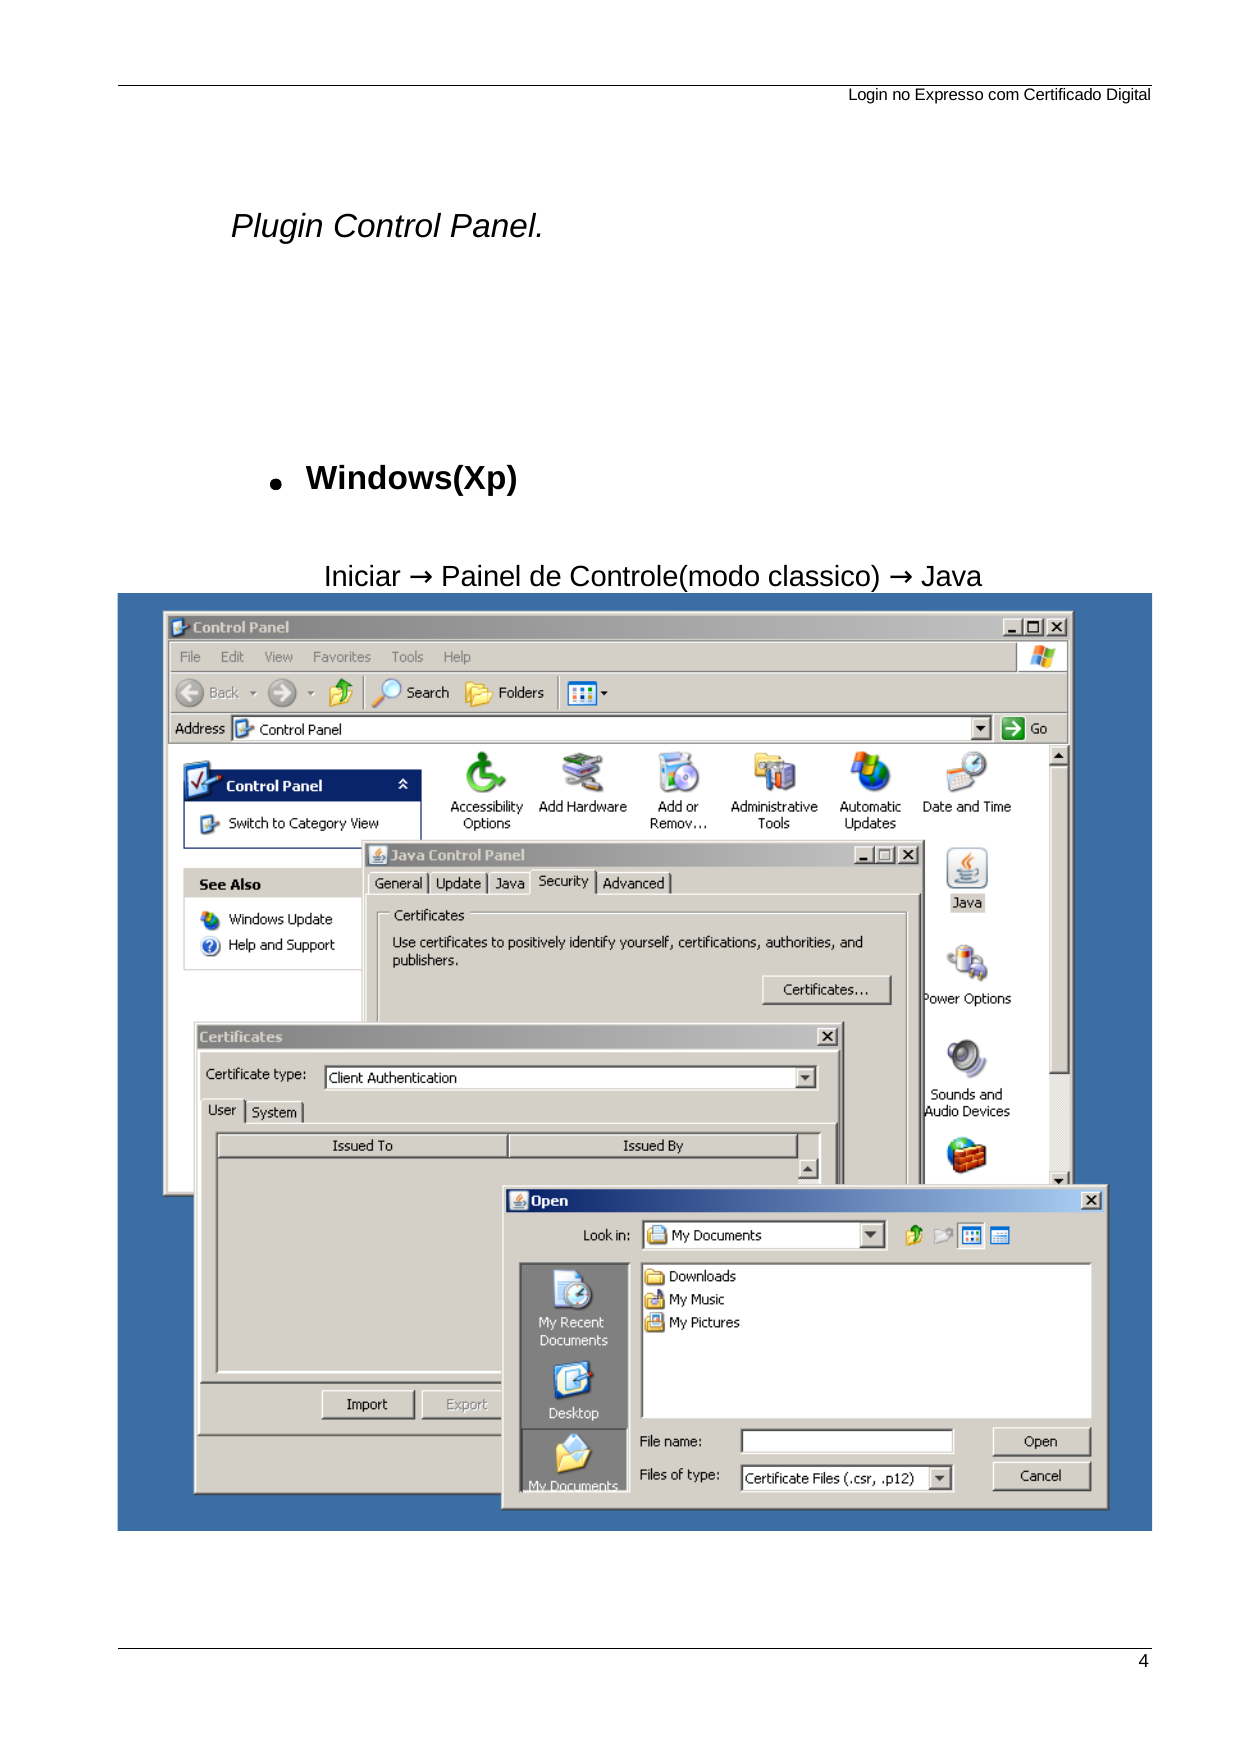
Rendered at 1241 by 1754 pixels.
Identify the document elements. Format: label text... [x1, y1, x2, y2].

text Iniciar → Painel de Controle(modo classico) → Java [153, 559, 1152, 593]
list Windows(Xp) [268, 459, 1152, 497]
picture [117, 593, 1153, 1531]
list Plugin Control Panel. [193, 207, 1152, 244]
